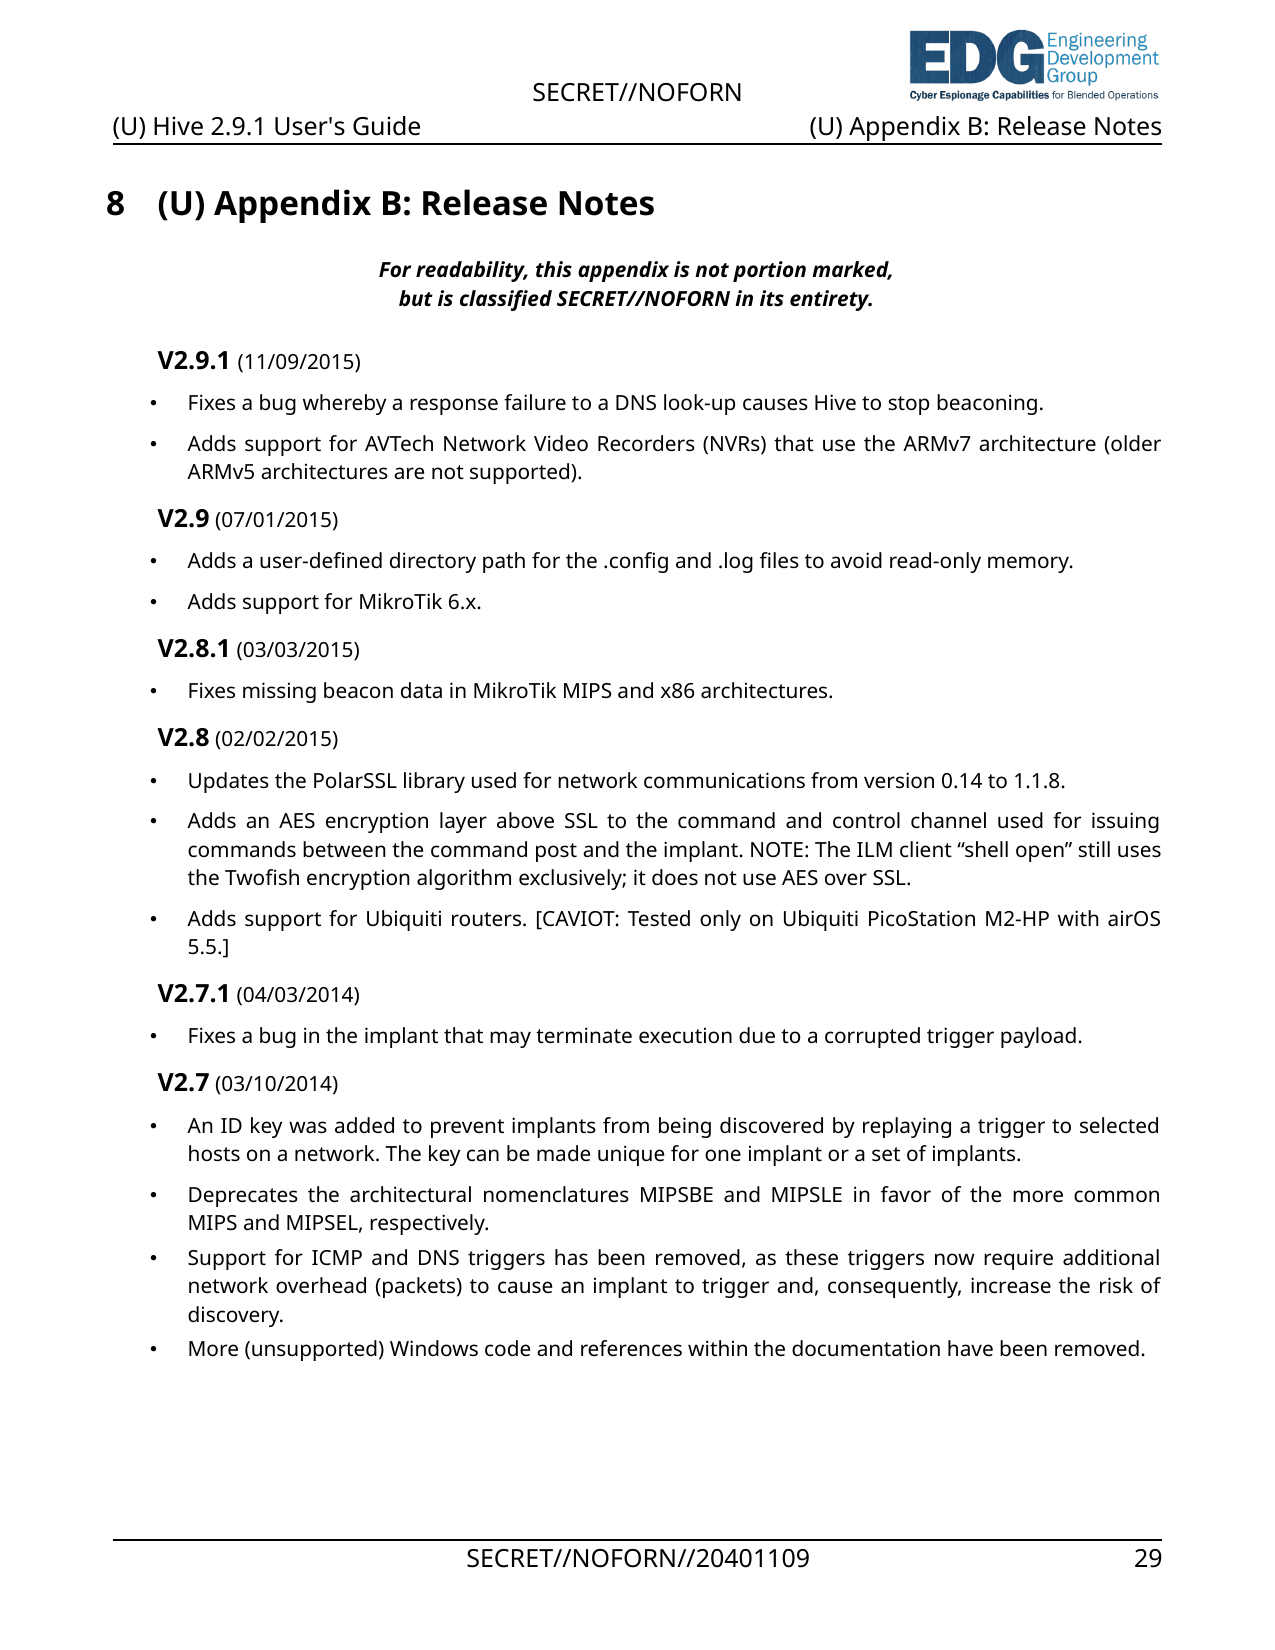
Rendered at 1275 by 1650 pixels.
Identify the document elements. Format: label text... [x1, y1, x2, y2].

text For readability, this appendix is not portion marked, but is classified SECRET//NOFORN in its entirety. [112, 255, 1162, 312]
subtitle (U) Appendix B: Release Notes [97, 180, 1162, 225]
list An ID key was added to prevent implants from being discovered by replaying a trigger to selected hosts on a network. The key can be made unique for one implant or a set of implants. [150, 1111, 1162, 1168]
list Adds an AES encryption layer above SSL to the command and control channel used for issuing commands between the command post and the implant. NOTE: The ILM client “shell open” still uses the Twofish encryption algorithm exclusively; it does not use AES over SSL. [150, 806, 1162, 892]
list Deprecates the architectural nomenclatures MIPSBE and MIPSLE in favor of the more common MIPS and MIPSEL, respectively. [150, 1180, 1162, 1237]
subtitle V2.8.1 (03/03/2015) [157, 631, 1162, 664]
list Fixes missing beacon data in MikroTik MIPS and x86 architectures. [150, 677, 1162, 705]
list Adds support for Ubiquiti routers. [CAVIOT: Tested only on Ubiquiti PicoStation M2-HP with airOS 5.5.] [150, 904, 1162, 961]
list Adds a user-defined directory path for the .config and .log files to avoid read-only memory. [150, 547, 1162, 575]
subtitle V2.9.1 (11/09/2015) [157, 342, 1162, 376]
subtitle V2.9 (07/01/2015) [157, 501, 1162, 535]
list Fixes a bug in the implant that may terminate execution due to a corrupted trigger payload. [150, 1022, 1162, 1050]
subtitle V2.7 (03/10/2014) [157, 1065, 1162, 1099]
list Support for ICMP and DNS triggers has been removed, as these triggers now require additional network overhead (packets) to cause an implant to trigger and, consequently, increase the risk of discovery. [150, 1243, 1162, 1328]
list Adds support for MikroTik 6.x. [150, 587, 1162, 616]
list More (unsupported) Windows code and references within the documentation have been removed. [150, 1334, 1162, 1363]
subtitle V2.7.1 (04/03/2014) [157, 976, 1162, 1010]
list Updates the PolarSSL library used for network communications from version 0.14 to 1.1.8. [150, 766, 1162, 794]
picture [904, 27, 1163, 104]
list Adds support for AVTech Network Video Recorders (NVRs) that use the ARMv7 architecture (older ARMv5 architectures are not supported). [150, 429, 1162, 486]
list Fixes a bug whereby a response failure to a DNS look-up causes Hive to stop beaconing. [150, 388, 1162, 417]
subtitle V2.8 (02/02/2015) [157, 720, 1162, 754]
